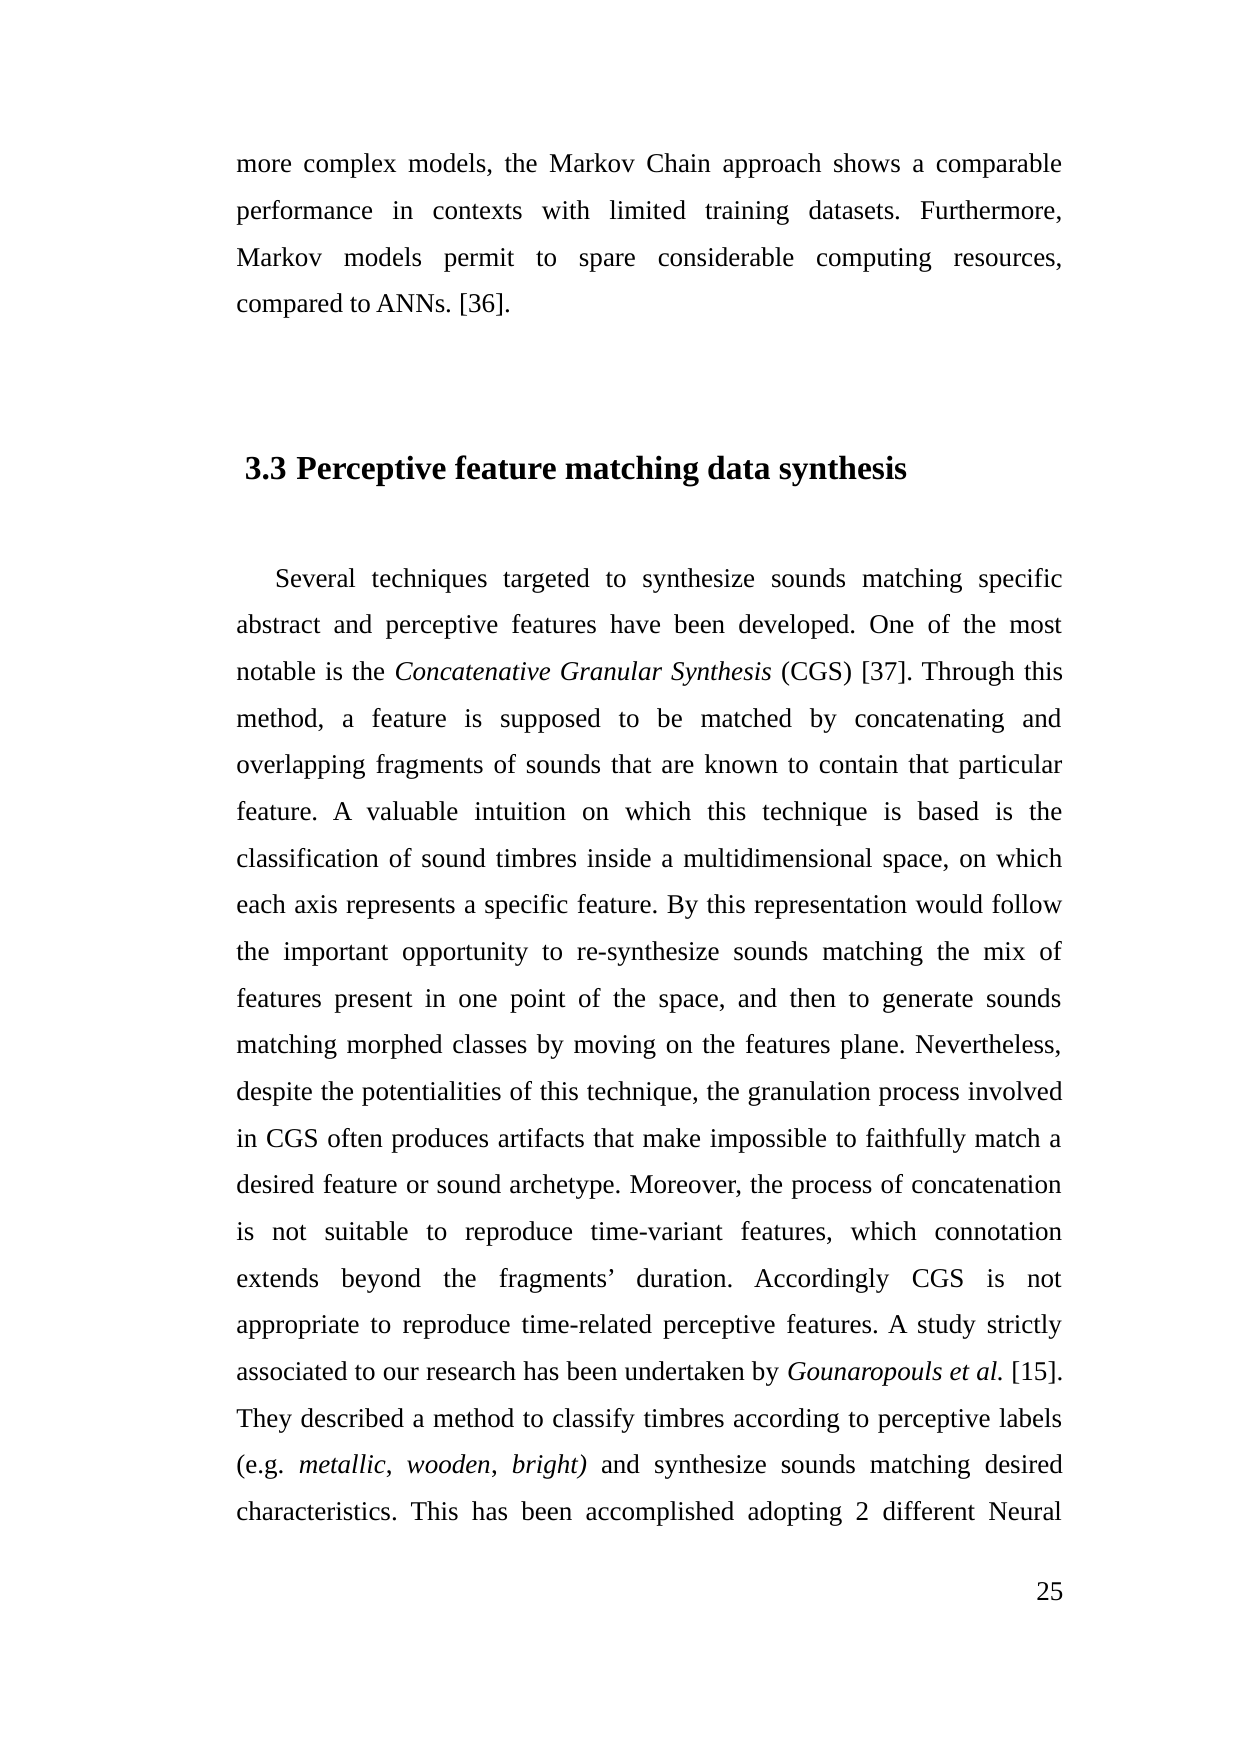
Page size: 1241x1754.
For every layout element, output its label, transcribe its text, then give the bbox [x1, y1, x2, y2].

subtitle Perceptive feature matching data synthesis [236, 448, 1063, 487]
text more complex models, the Markov Chain approach shows a comparable performance in contexts with limited training datasets. Furthermore, Markov models permit to spare considerable computing resources, compared to ANNs. [36]. [236, 148, 1063, 319]
text Several techniques targeted to synthesize sounds matching specific abstract and perceptive features have been developed. One of the most notable is the Concatenative Granular Synthesis (CGS) [37]. Through this method, a feature is supposed to be matched by concatenating and overlapping fragments of sounds that are known to contain that particular feature. A valuable intuition on which this technique is based is the classification of sound timbres inside a multidimensional space, on which each axis represents a specific feature. By this representation would follow the important opportunity to re-synthesize sounds matching the mix of features present in one point of the space, and then to generate sounds matching morphed classes by moving on the features plane. Nevertheless, despite the potentialities of this technique, the granulation process involved in CGS often produces artifacts that make impossible to faithfully match a desired feature or sound archetype. Moreover, the process of concatenation is not suitable to reproduce time-variant features, which connotation extends beyond the fragments’ duration. Accordingly CGS is not appropriate to reproduce time-related perceptive features. A study strictly associated to our research has been undertaken by Gounaropouls et al. [15]. They described a method to classify timbres according to perceptive labels (e.g. metallic, wooden, bright) and synthesize sounds matching desired characteristics. This has been accomplished adopting 2 different Neural [236, 562, 1063, 1526]
